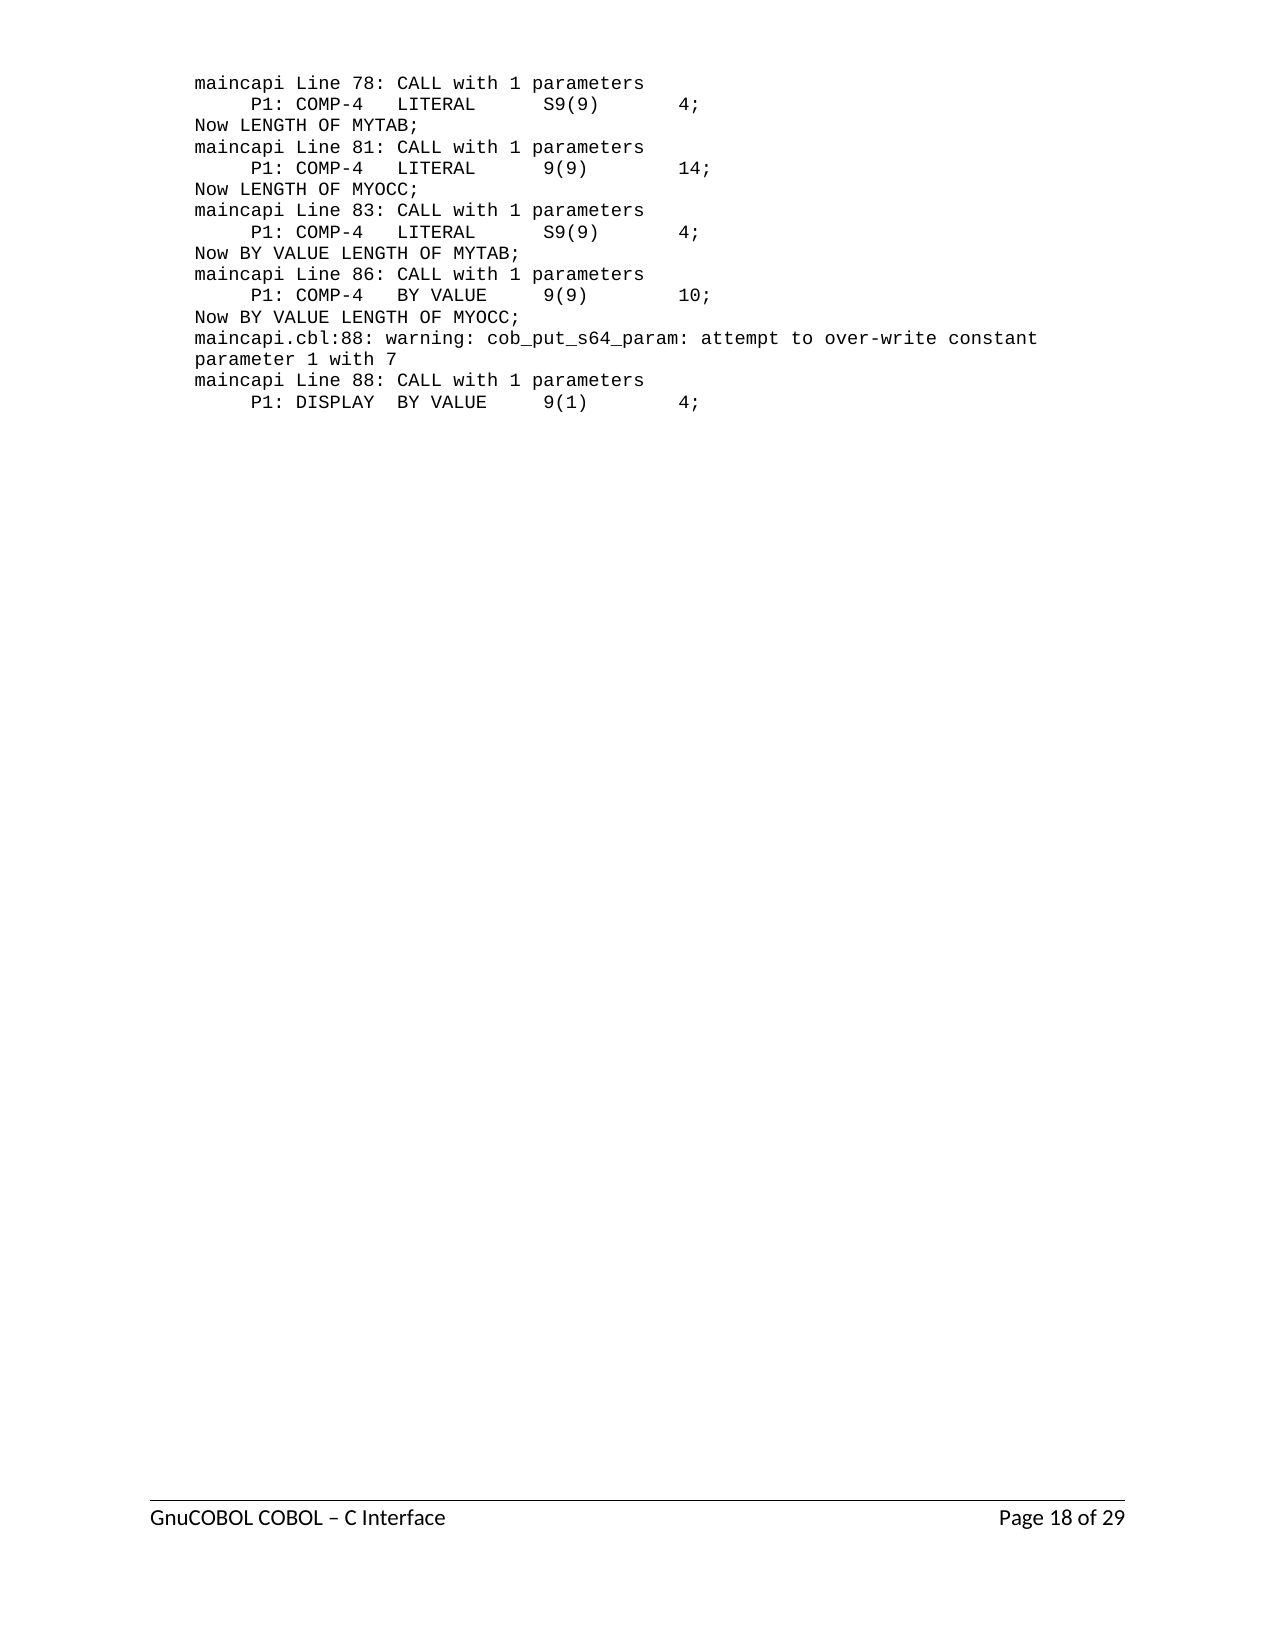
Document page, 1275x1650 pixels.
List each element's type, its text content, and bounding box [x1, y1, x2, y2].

text maincapi Line 86: CALL with 1 parameters [194, 265, 1125, 286]
text Now BY VALUE LENGTH OF MYOCC; [194, 307, 1125, 329]
text Now LENGTH OF MYTAB; [194, 116, 1125, 137]
text maincapi Line 81: CALL with 1 parameters [194, 137, 1125, 159]
text Now LENGTH OF MYOCC; [194, 180, 1125, 201]
text maincapi Line 88: CALL with 1 parameters [194, 371, 1125, 392]
text maincapi Line 83: CALL with 1 parameters [194, 201, 1125, 222]
text P1: COMP-4 LITERAL 9(9) 14; [194, 159, 1125, 180]
text Now BY VALUE LENGTH OF MYTAB; [194, 244, 1125, 265]
text P1: DISPLAY BY VALUE 9(1) 4; [194, 392, 1125, 414]
text maincapi Line 78: CALL with 1 parameters [194, 74, 1125, 95]
text P1: COMP-4 LITERAL S9(9) 4; [194, 222, 1125, 244]
text P1: COMP-4 BY VALUE 9(9) 10; [194, 286, 1125, 307]
text maincapi.cbl:88: warning: cob_put_s64_param: attempt to over-write constant parameter 1 with 7 [194, 329, 1125, 371]
text P1: COMP-4 LITERAL S9(9) 4; [194, 95, 1125, 116]
